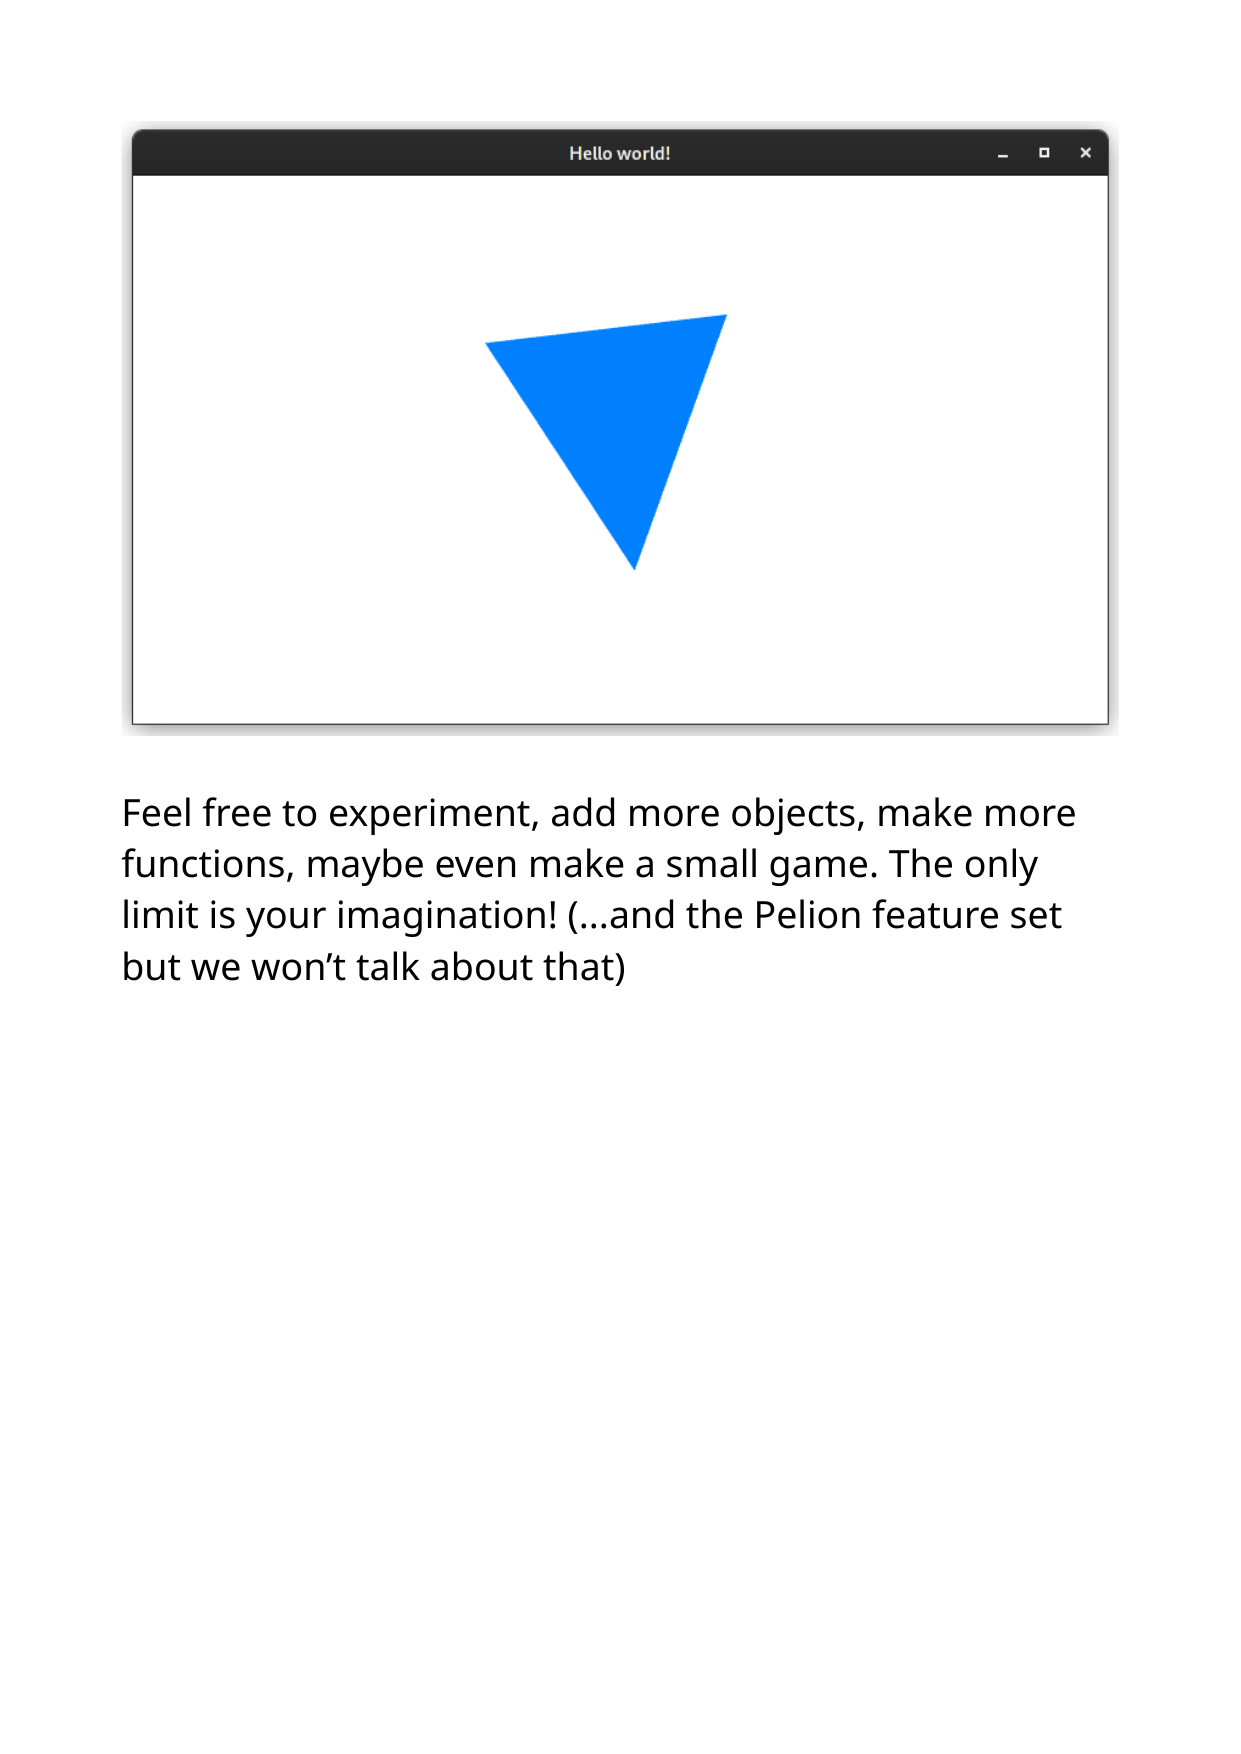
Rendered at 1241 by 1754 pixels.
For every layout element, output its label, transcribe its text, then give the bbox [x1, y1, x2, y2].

text Feel free to experiment, add more objects, make more functions, maybe even make a small game. The only limit is your imagination! (...and the Pelion feature set but we won’t talk about that) [121, 787, 1119, 991]
picture [121, 121, 1119, 736]
